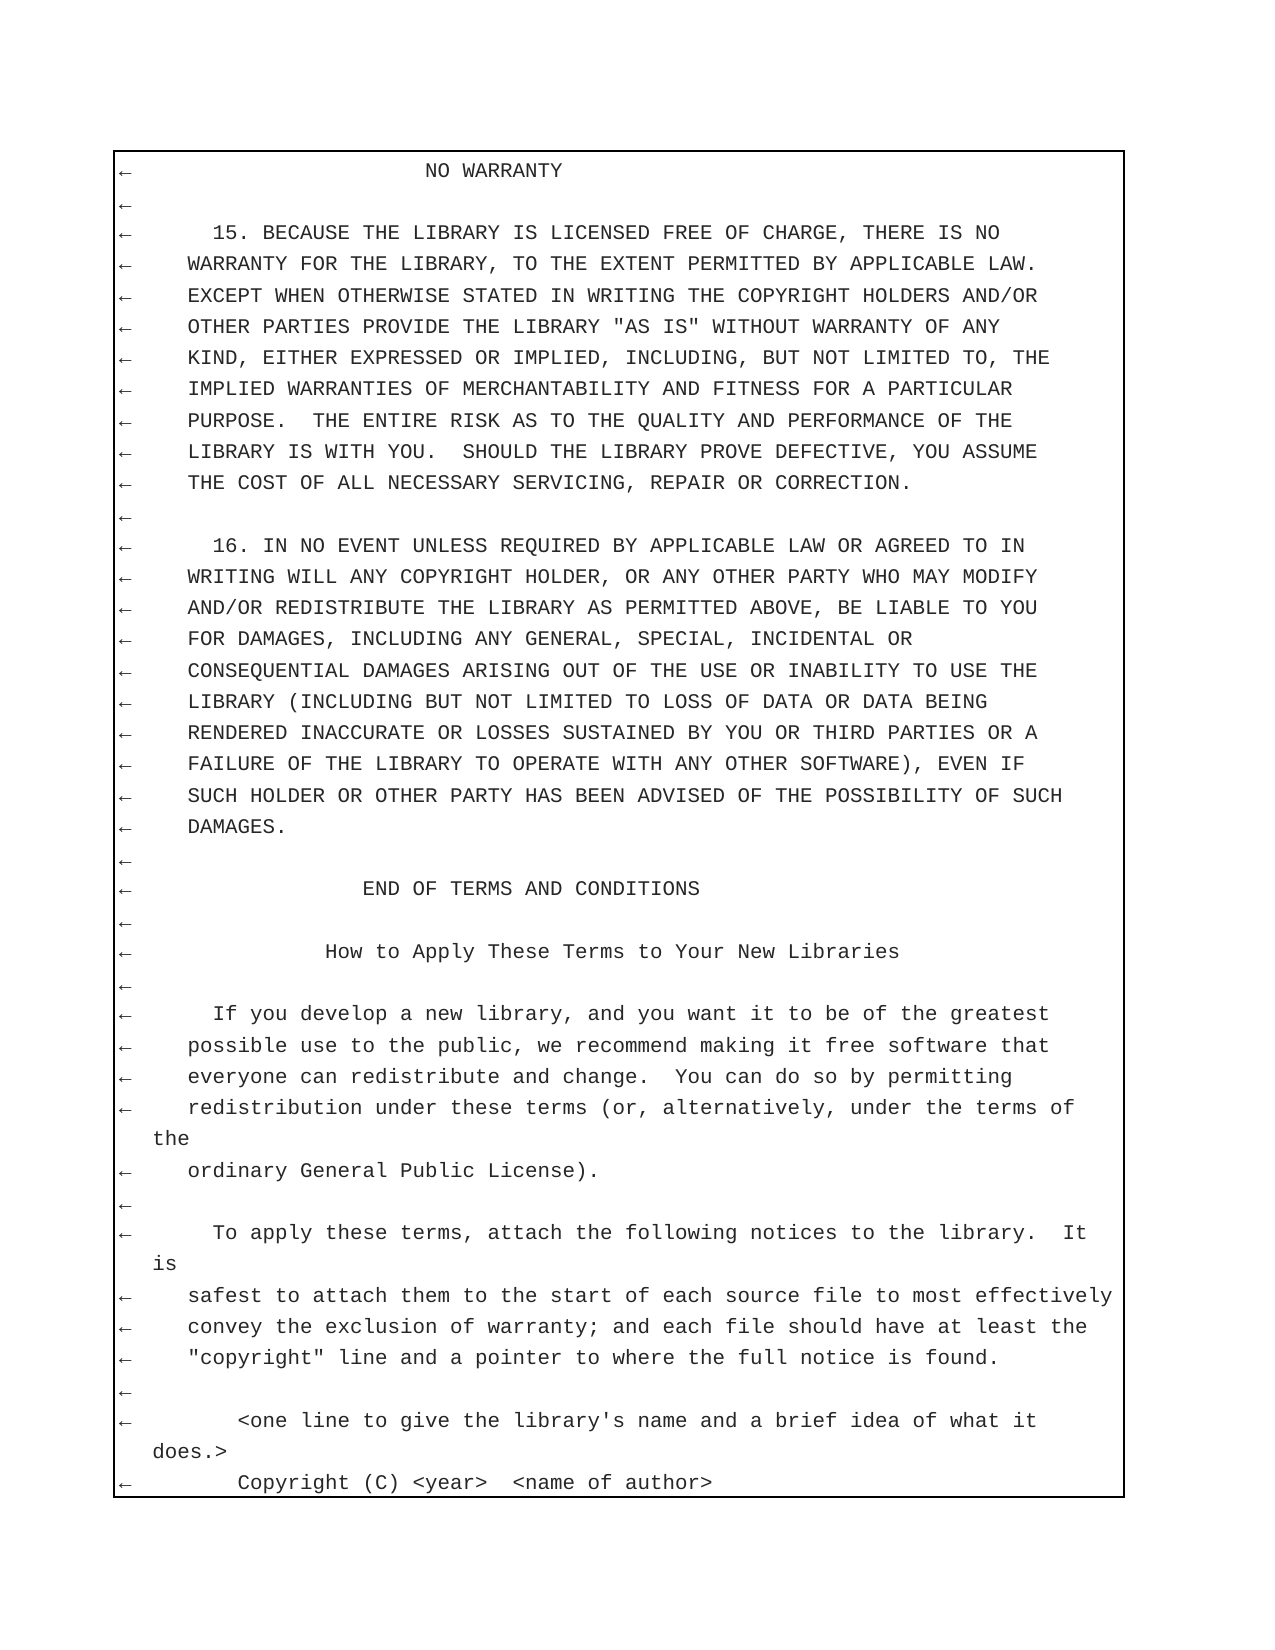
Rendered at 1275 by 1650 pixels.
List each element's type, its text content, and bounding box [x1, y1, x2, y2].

list convey the exclusion of warranty; and each file should have at least the [115, 1306, 1123, 1337]
list redistribution under these terms (or, alternatively, under the terms of the [115, 1087, 1123, 1150]
list FAILURE OF THE LIBRARY TO OPERATE WITH ANY OTHER SOFTWARE), EVEN IF [115, 744, 1123, 775]
list PURPOSE. THE ENTIRE RISK AS TO THE QUALITY AND PERFORMANCE OF THE [115, 400, 1123, 431]
list OTHER PARTIES PROVIDE THE LIBRARY "AS IS" WITHOUT WARRANTY OF ANY [115, 306, 1123, 337]
list WRITING WILL ANY COPYRIGHT HOLDER, OR ANY OTHER PARTY WHO MAY MODIFY [115, 556, 1123, 587]
list 16. IN NO EVENT UNLESS REQUIRED BY APPLICABLE LAW OR AGREED TO IN [115, 525, 1123, 556]
list CONSEQUENTIAL DAMAGES ARISING OUT OF THE USE OR INABILITY TO USE THE [115, 650, 1123, 681]
list THE COST OF ALL NECESSARY SERVICING, REPAIR OR CORRECTION. [115, 462, 1123, 496]
list 15. BECAUSE THE LIBRARY IS LICENSED FREE OF CHARGE, THERE IS NO [115, 212, 1123, 244]
list FOR DAMAGES, INCLUDING ANY GENERAL, SPECIAL, INCIDENTAL OR [115, 619, 1123, 650]
list NO WARRANTY [115, 152, 1123, 183]
list LIBRARY (INCLUDING BUT NOT LIMITED TO LOSS OF DATA OR DATA BEING [115, 681, 1123, 712]
list To apply these terms, attach the following notices to the library. It is [115, 1212, 1123, 1275]
list IMPLIED WARRANTIES OF MERCHANTABILITY AND FITNESS FOR A PARTICULAR [115, 369, 1123, 400]
list EXCEPT WHEN OTHERWISE STATED IN WRITING THE COPYRIGHT HOLDERS AND/OR [115, 275, 1123, 306]
list RENDERED INACCURATE OR LOSSES SUSTAINED BY YOU OR THIRD PARTIES OR A [115, 712, 1123, 744]
list SUCH HOLDER OR OTHER PARTY HAS BEEN ADVISED OF THE POSSIBILITY OF SUCH [115, 775, 1123, 806]
list "copyright" line and a pointer to where the full notice is found. [115, 1337, 1123, 1371]
list possible use to the public, we recommend making it free software that [115, 1025, 1123, 1056]
list DAMAGES. [115, 806, 1123, 839]
list How to Apply These Terms to Your New Libraries [115, 931, 1123, 964]
list LIBRARY IS WITH YOU. SHOULD THE LIBRARY PROVE DEFECTIVE, YOU ASSUME [115, 431, 1123, 462]
list END OF TERMS AND CONDITIONS [115, 869, 1123, 902]
list KIND, EITHER EXPRESSED OR IMPLIED, INCLUDING, BUT NOT LIMITED TO, THE [115, 337, 1123, 369]
list If you develop a new library, and you want it to be of the greatest [115, 994, 1123, 1025]
list safest to attach them to the start of each source file to most effectively [115, 1275, 1123, 1306]
list WARRANTY FOR THE LIBRARY, TO THE EXTENT PERMITTED BY APPLICABLE LAW. [115, 244, 1123, 275]
list everyone can redistribute and change. You can do so by permitting [115, 1056, 1123, 1087]
list AND/OR REDISTRIBUTE THE LIBRARY AS PERMITTED ABOVE, BE LIABLE TO YOU [115, 587, 1123, 619]
list ordinary General Public License). [115, 1150, 1123, 1183]
list <one line to give the library's name and a brief idea of what it does.> [115, 1400, 1123, 1462]
list Copyright (C) <year> <name of author> [115, 1462, 1123, 1496]
